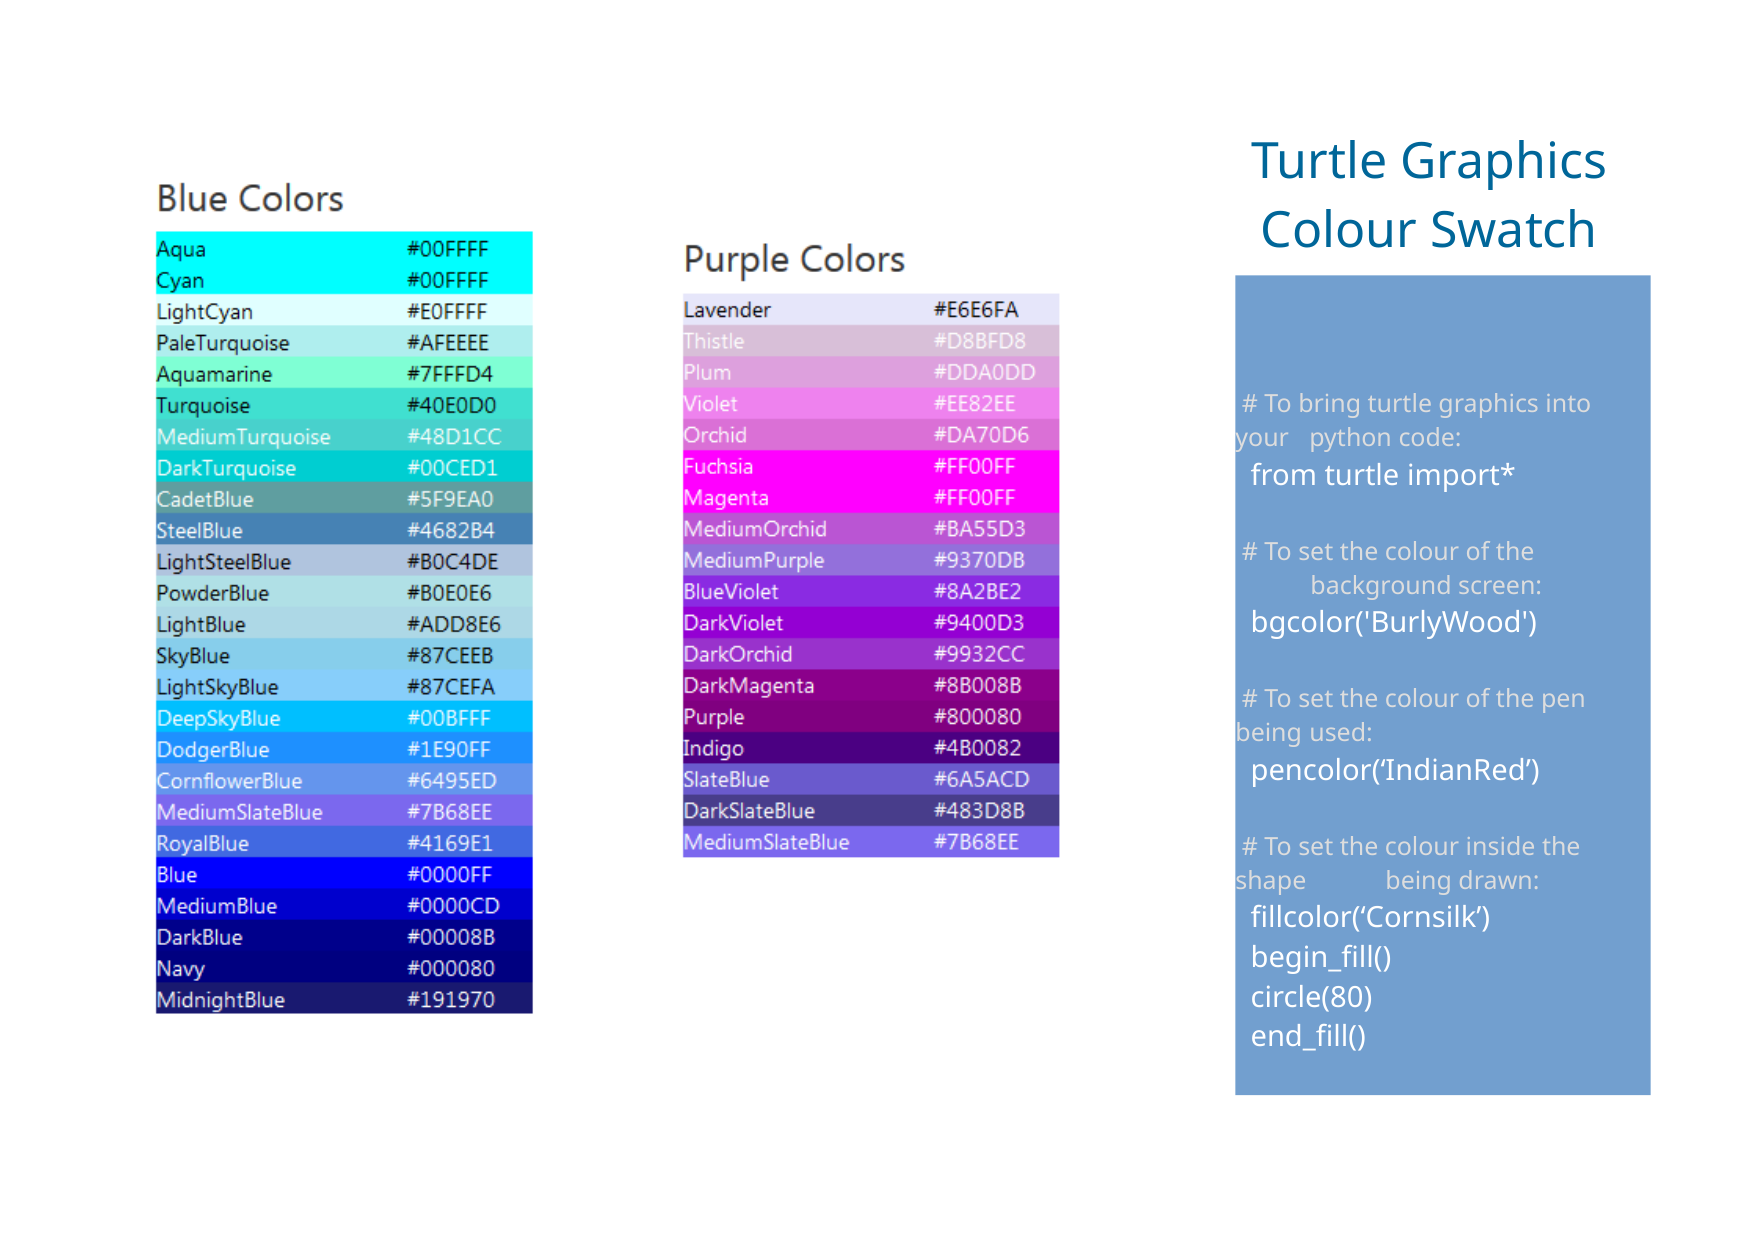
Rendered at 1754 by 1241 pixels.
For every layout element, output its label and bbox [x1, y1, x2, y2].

picture [136, 177, 554, 1031]
picture [674, 236, 1080, 892]
